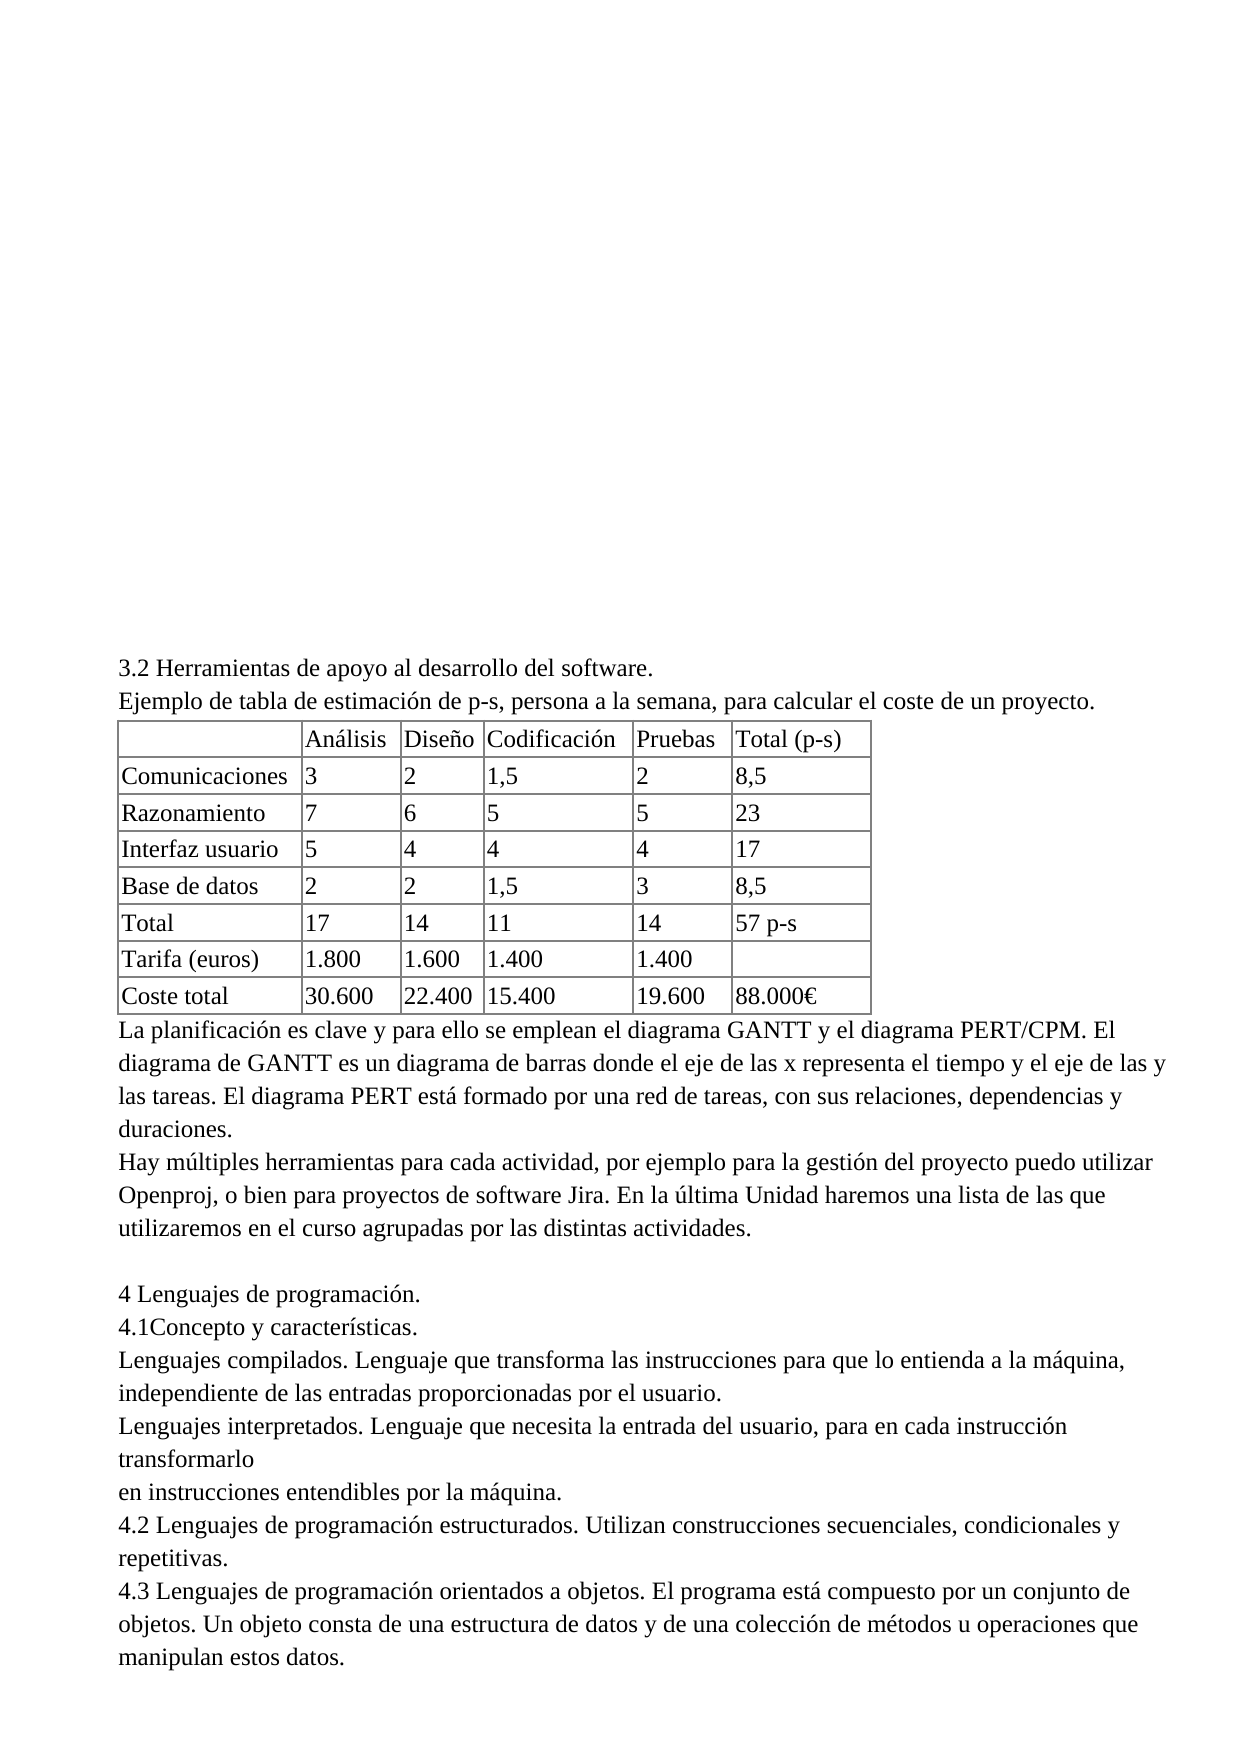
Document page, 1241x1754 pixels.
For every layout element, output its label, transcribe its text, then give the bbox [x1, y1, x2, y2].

table_cell 3 [303, 758, 400, 793]
table_cell Tarifa (euros) [119, 942, 301, 976]
table_cell 8,5 [733, 868, 870, 903]
table_cell 2 [303, 868, 400, 903]
table_cell 22.400 [402, 978, 483, 1013]
text 4 Lenguajes de programación. [118, 1279, 1181, 1308]
text Hay múltiples herramientas para cada actividad, por ejemplo para la gestión del proyecto puedo utilizar Openproj, o bien para proyectos de software Jira. En la última Unidad haremos una lista de las que utilizaremos en el curso agrupadas por las distintas actividades. [118, 1147, 1181, 1242]
text Lenguajes compilados. Lenguaje que transforma las instrucciones para que lo entienda a la máquina, independiente de las entradas proporcionadas por el usuario. [118, 1345, 1181, 1407]
table_cell Comunicaciones [119, 758, 301, 793]
table_cell 17 [733, 832, 870, 866]
text 4.3 Lenguajes de programación orientados a objetos. El programa está compuesto por un conjunto de objetos. Un objeto consta de una estructura de datos y de una colección de métodos u operaciones que manipulan estos datos. [118, 1576, 1181, 1671]
table_cell 57 p-s [733, 905, 870, 939]
table_cell 4 [485, 832, 632, 866]
text 3.2 Herramientas de apoyo al desarrollo del software. [118, 653, 1181, 682]
text Lenguajes interpretados. Lenguaje que necesita la entrada del usuario, para en cada instrucción transformarlo [118, 1411, 1181, 1473]
table_header Análisis [303, 722, 400, 756]
table_cell 3 [634, 868, 731, 903]
text 4.1Concepto y características. [118, 1312, 1181, 1341]
table_header Diseño [402, 722, 483, 756]
table_cell 11 [485, 905, 632, 939]
table_cell Interfaz usuario [119, 832, 301, 866]
table_cell 23 [733, 795, 870, 829]
table_cell 15.400 [485, 978, 632, 1013]
table_cell 5 [303, 832, 400, 866]
table_cell 7 [303, 795, 400, 829]
text 4.2 Lenguajes de programación estructurados. Utilizan construcciones secuenciales, condicionales y repetitivas. [118, 1510, 1181, 1572]
table_cell 30.600 [303, 978, 400, 1013]
table_cell 5 [634, 795, 731, 829]
table_cell 2 [402, 868, 483, 903]
table_cell 2 [402, 758, 483, 793]
text Ejemplo de tabla de estimación de p-s, persona a la semana, para calcular el coste de un proyecto. [118, 686, 1181, 715]
table_cell 1,5 [485, 758, 632, 793]
table_cell Coste total [119, 978, 301, 1013]
text en instrucciones entendibles por la máquina. [118, 1477, 1181, 1506]
table_cell 88.000€ [733, 978, 870, 1013]
table_cell 1.800 [303, 942, 400, 976]
table_cell 6 [402, 795, 483, 829]
table_cell 1.400 [634, 942, 731, 976]
table_cell 1.400 [485, 942, 632, 976]
table_header [119, 722, 301, 756]
table_header Codificación [485, 722, 632, 756]
table_cell 5 [485, 795, 632, 829]
table_cell 1.600 [402, 942, 483, 976]
table_cell 14 [402, 905, 483, 939]
table_cell 4 [634, 832, 731, 866]
table_cell 2 [634, 758, 731, 793]
table_header Pruebas [634, 722, 731, 756]
text La planificación es clave y para ello se emplean el diagrama GANTT y el diagrama PERT/CPM. El diagrama de GANTT es un diagrama de barras donde el eje de las x representa el tiempo y el eje de las y las tareas. El diagrama PERT está formado por una red de tareas, con sus relaciones, dependencias y duraciones. [118, 1015, 1181, 1143]
table_cell [733, 942, 870, 976]
table_cell 4 [402, 832, 483, 866]
table_cell 1,5 [485, 868, 632, 903]
table_cell 19.600 [634, 978, 731, 1013]
table_cell Total [119, 905, 301, 939]
table_cell Base de datos [119, 868, 301, 903]
table_cell 14 [634, 905, 731, 939]
table_cell 17 [303, 905, 400, 939]
table_cell Razonamiento [119, 795, 301, 829]
table_header Total (p-s) [733, 722, 870, 756]
table_cell 8,5 [733, 758, 870, 793]
